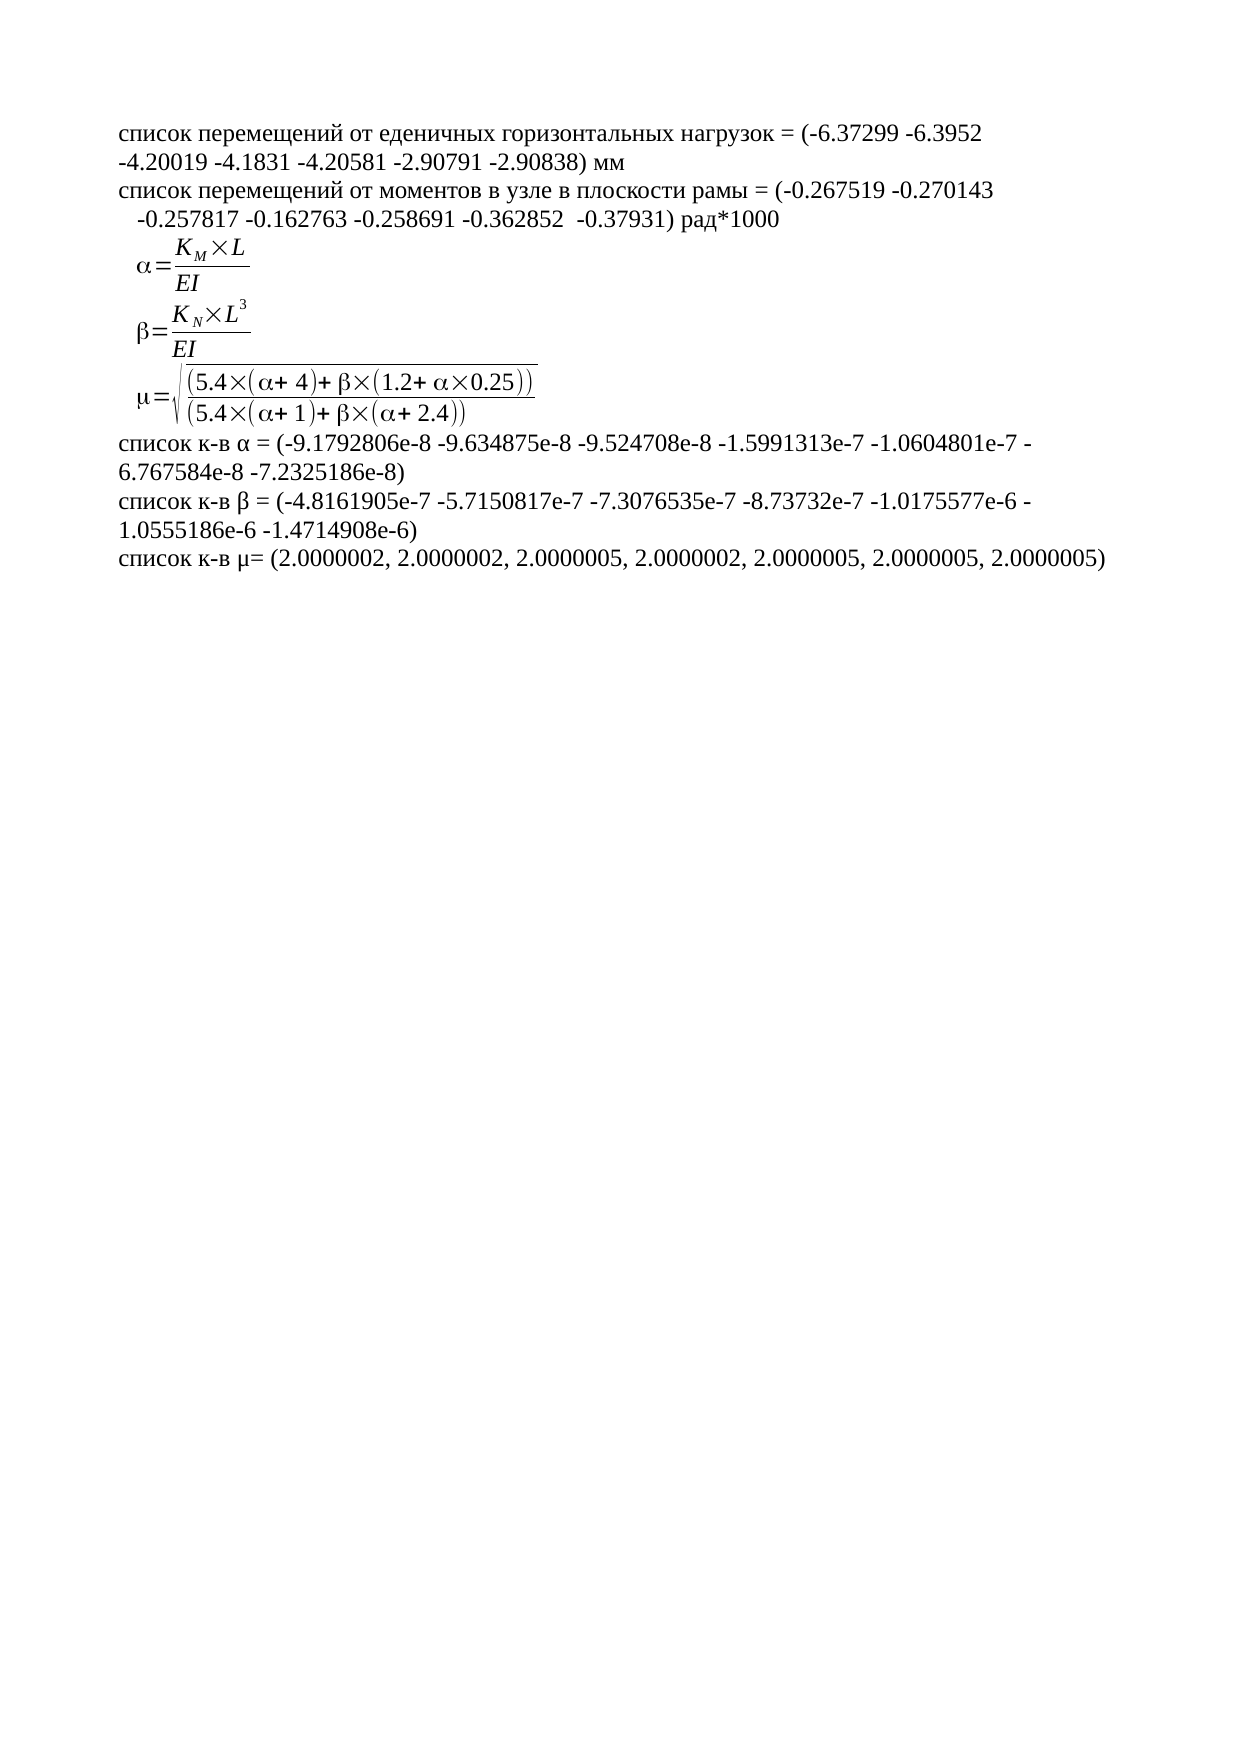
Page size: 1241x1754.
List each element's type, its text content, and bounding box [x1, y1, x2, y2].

text -0.257817 -0.162763 -0.258691 -0.362852 -0.37931) рад*1000 [118, 204, 1122, 233]
text список к-в α = (-9.1792806e-8 -9.634875e-8 -9.524708e-8 -1.5991313e-7 -1.0604801e-7 -6.767584e-8 -7.2325186e-8) [118, 428, 1122, 486]
text список перемещений от моментов в узле в плоскости рамы = (-0.267519 -0.270143 [118, 176, 1122, 204]
text список к-в β = (-4.8161905e-7 -5.7150817e-7 -7.3076535e-7 -8.73732e-7 -1.0175577e-6 -1.0555186e-6 -1.4714908e-6) [118, 486, 1122, 543]
text список к-в μ= (2.0000002, 2.0000002, 2.0000005, 2.0000002, 2.0000005, 2.0000005, 2.0000005) [118, 543, 1122, 572]
text список перемещений от еденичных горизонтальных нагрузок = (-6.37299 -6.3952 -4.20019 -4.1831 -4.20581 -2.90791 -2.90838) мм [118, 118, 1122, 176]
